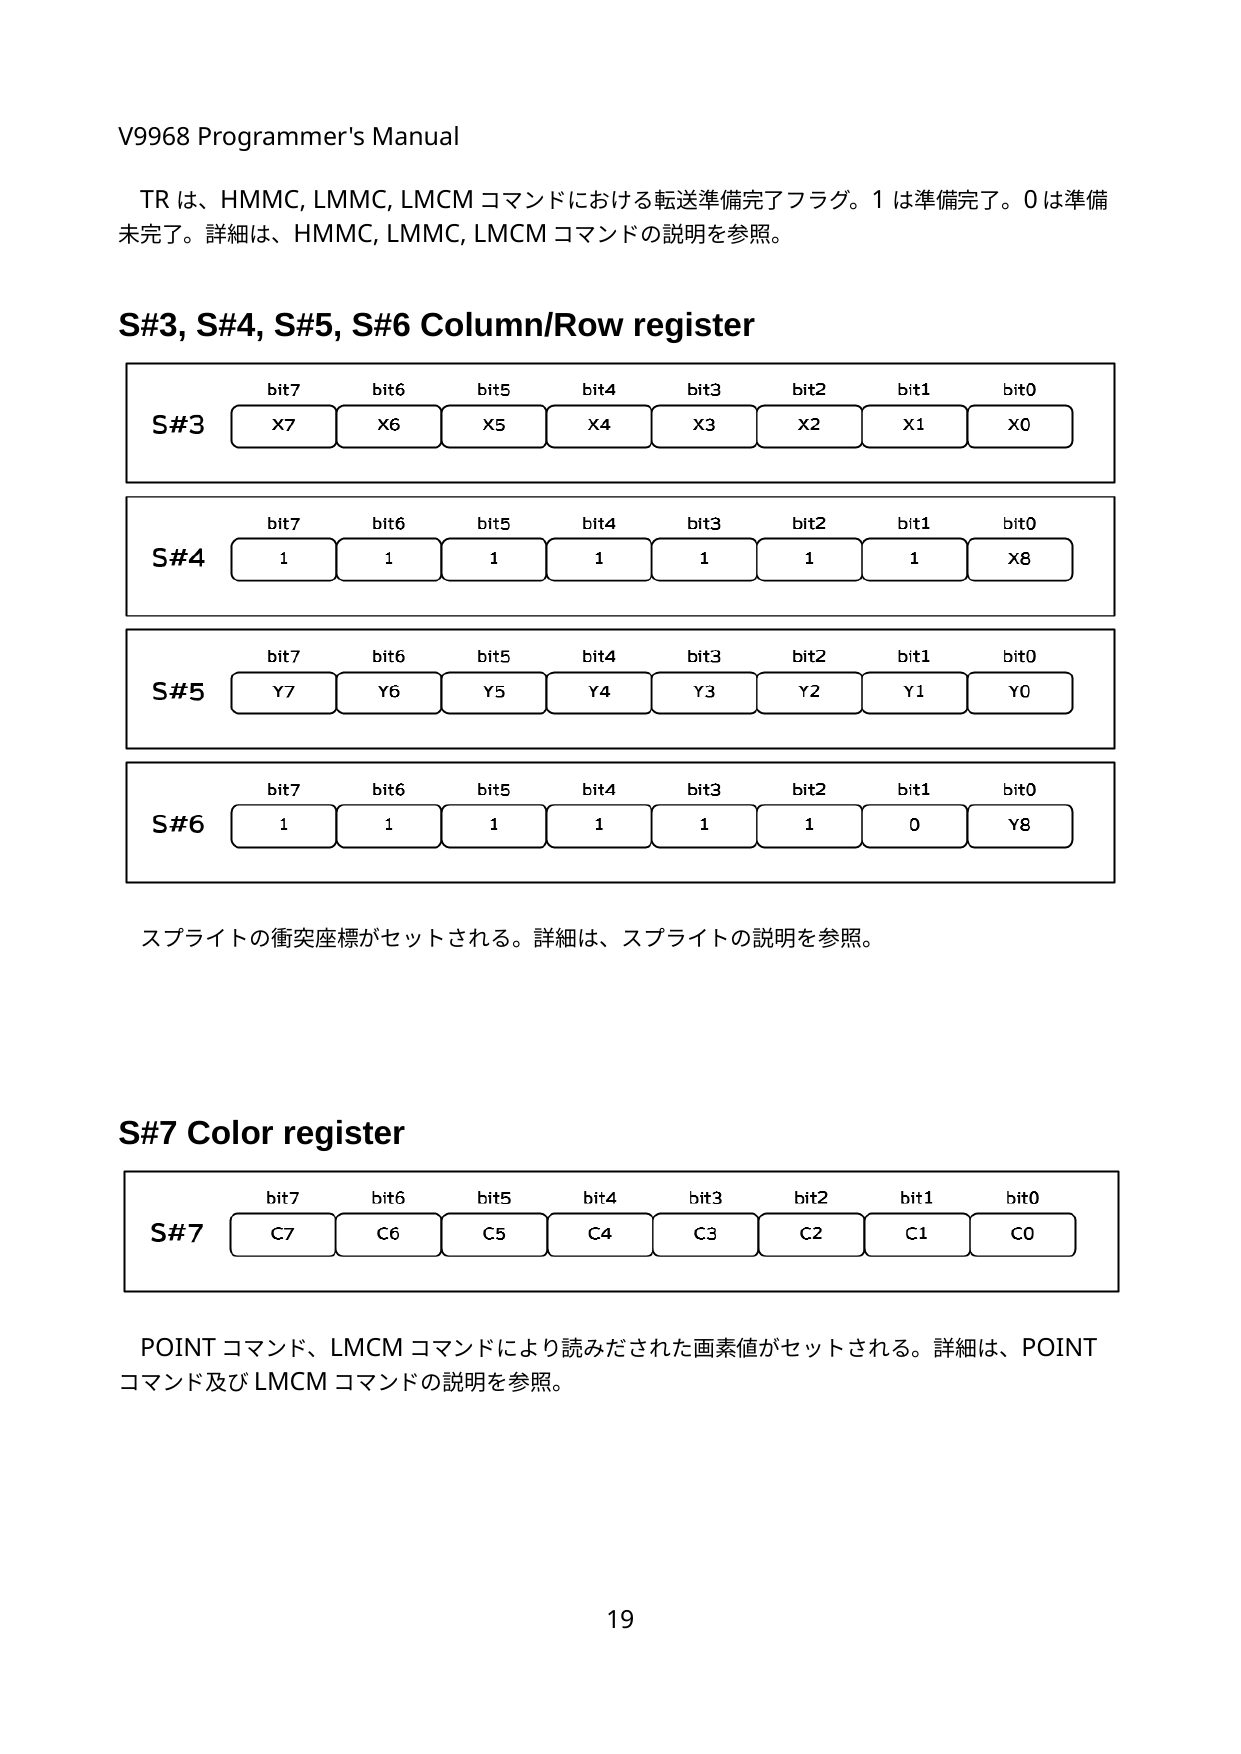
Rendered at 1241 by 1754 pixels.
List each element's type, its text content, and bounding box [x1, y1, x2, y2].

picture [118, 1164, 1123, 1296]
text POINTコマンド、LMCMコマンドにより読みだされた画素値がセットされる。詳細は、POINTコマンド及びLMCMコマンドの説明を参照。 [118, 1330, 1122, 1398]
subtitle S#7 Color register [118, 1113, 1122, 1152]
text TR は、HMMC, LMMC, LMCMコマンドにおける転送準備完了フラグ。1 は準備完了。0は準備未完了。詳細は、HMMC, LMMC, LMCMコマンドの説明を参照。 [118, 182, 1122, 250]
subtitle S#3, S#4, S#5, S#6 Column/Row register [118, 305, 1122, 343]
picture [118, 355, 1123, 887]
text スプライトの衝突座標がセットされる。詳細は、スプライトの説明を参照。 [118, 921, 1122, 953]
